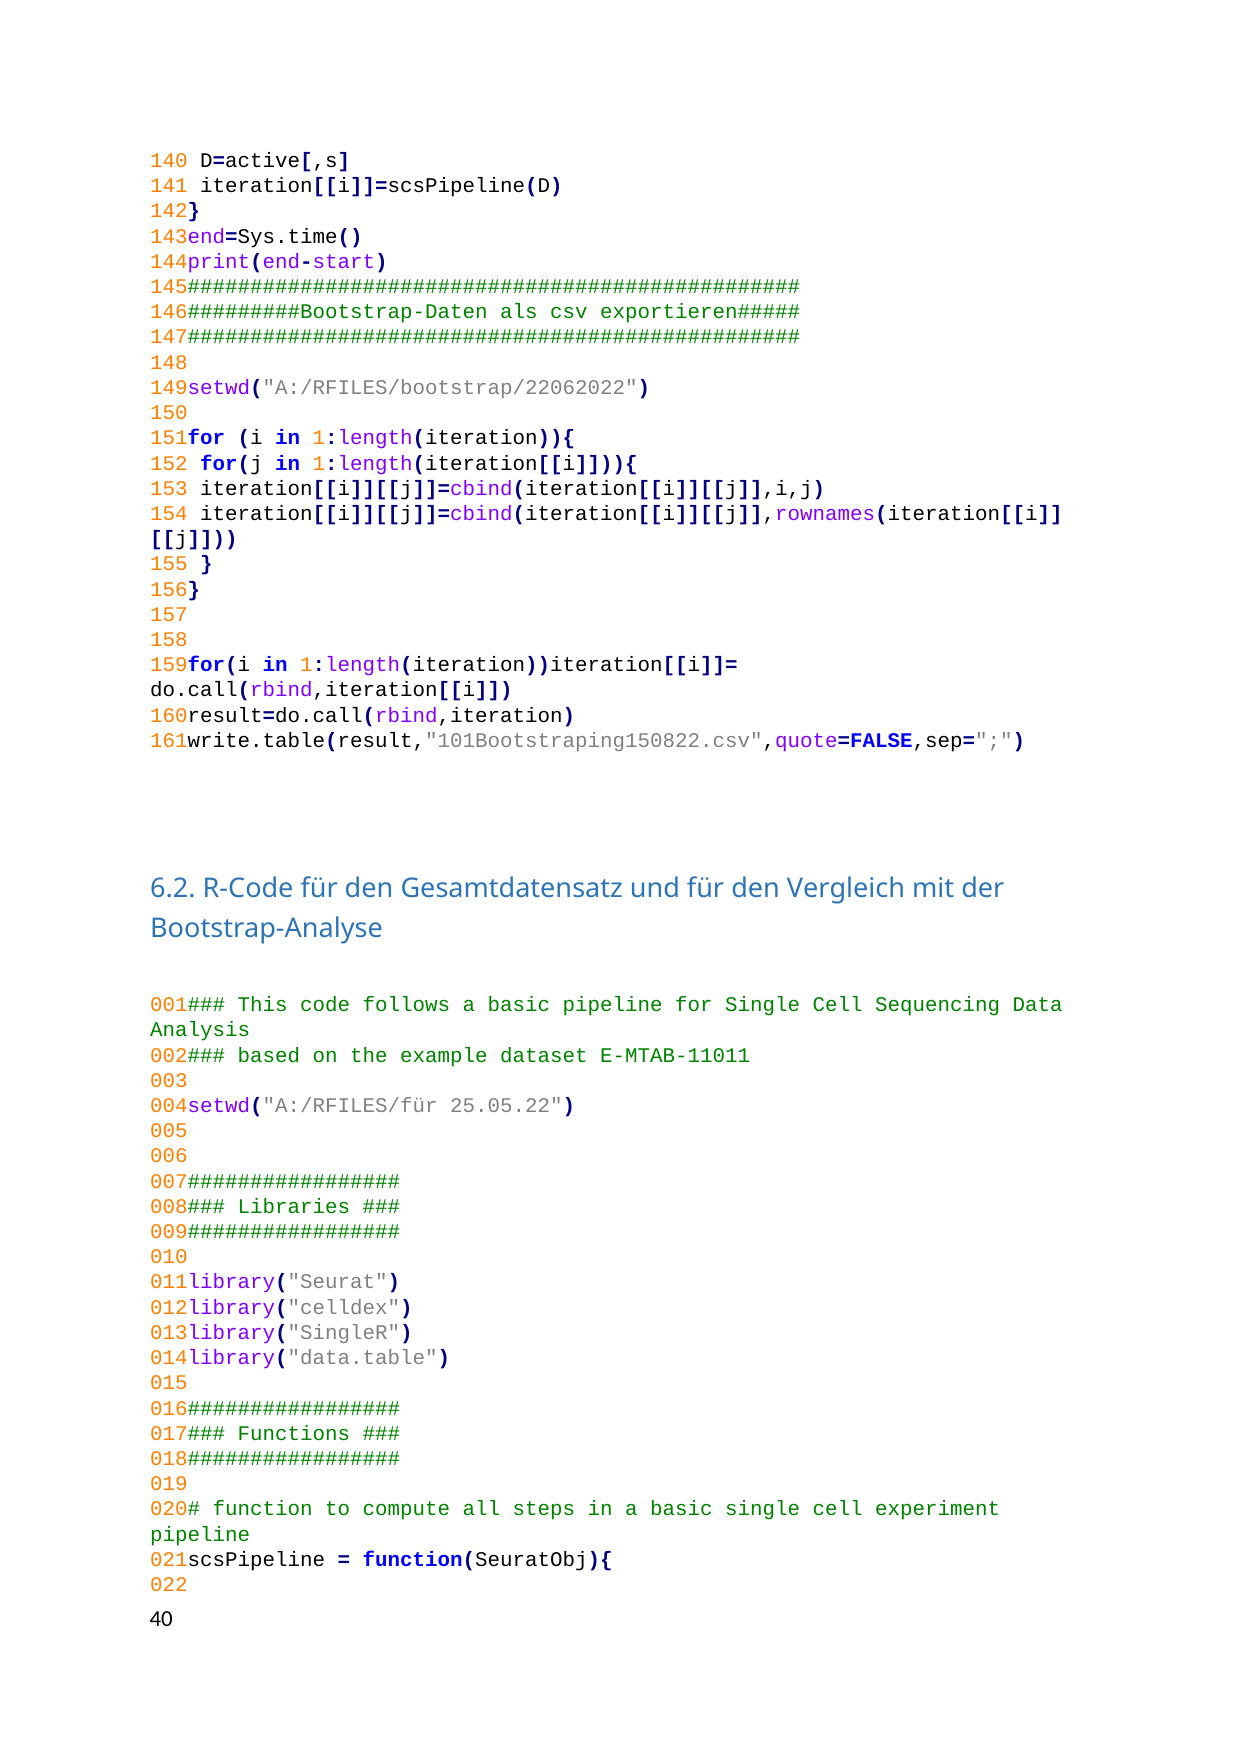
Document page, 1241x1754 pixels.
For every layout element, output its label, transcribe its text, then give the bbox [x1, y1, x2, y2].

subtitle 6.2. R-Code für den Gesamtdatensatz und für den Vergleich mit der Bootstrap-Analyse [150, 869, 1090, 945]
text 140 D=active[,s] 141 iteration[[i]]=scsPipeline(D) 142} 143end=Sys.time() 144print(end-start) 145################################################# 146#########Bootstrap-Daten als csv exportieren##### 147################################################# 148 149setwd("A:/RFILES/bootstrap/22062022") 150 151for (i in 1:length(iteration)){ 152 for(j in 1:length(iteration[[i]])){ 153 iteration[[i]][[j]]=cbind(iteration[[i]][[j]],i,j) 154 iteration[[i]][[j]]=cbind(iteration[[i]][[j]],rownames(iteration[[i]][[j]])) 155 } 156} 157 158 159for(i in 1:length(iteration))iteration[[i]]= do.call(rbind,iteration[[i]]) 160result=do.call(rbind,iteration) 161write.table(result,"101Bootstraping150822.csv",quote=FALSE,sep=";") [150, 150, 1090, 753]
text 001### This code follows a basic pipeline for Single Cell Sequencing Data Analysis 002### based on the example dataset E-MTAB-11011 003 004setwd("A:/RFILES/für 25.05.22") 005 006 007################# 008### Libraries ### 009################# 010 011library("Seurat") 012library("celldex") 013library("SingleR") 014library("data.table") 015 016################# 017### Functions ### 018################# 019 020# function to compute all steps in a basic single cell experiment pipeline 021scsPipeline = function(SeuratObj){ 022 [150, 994, 1090, 1598]
